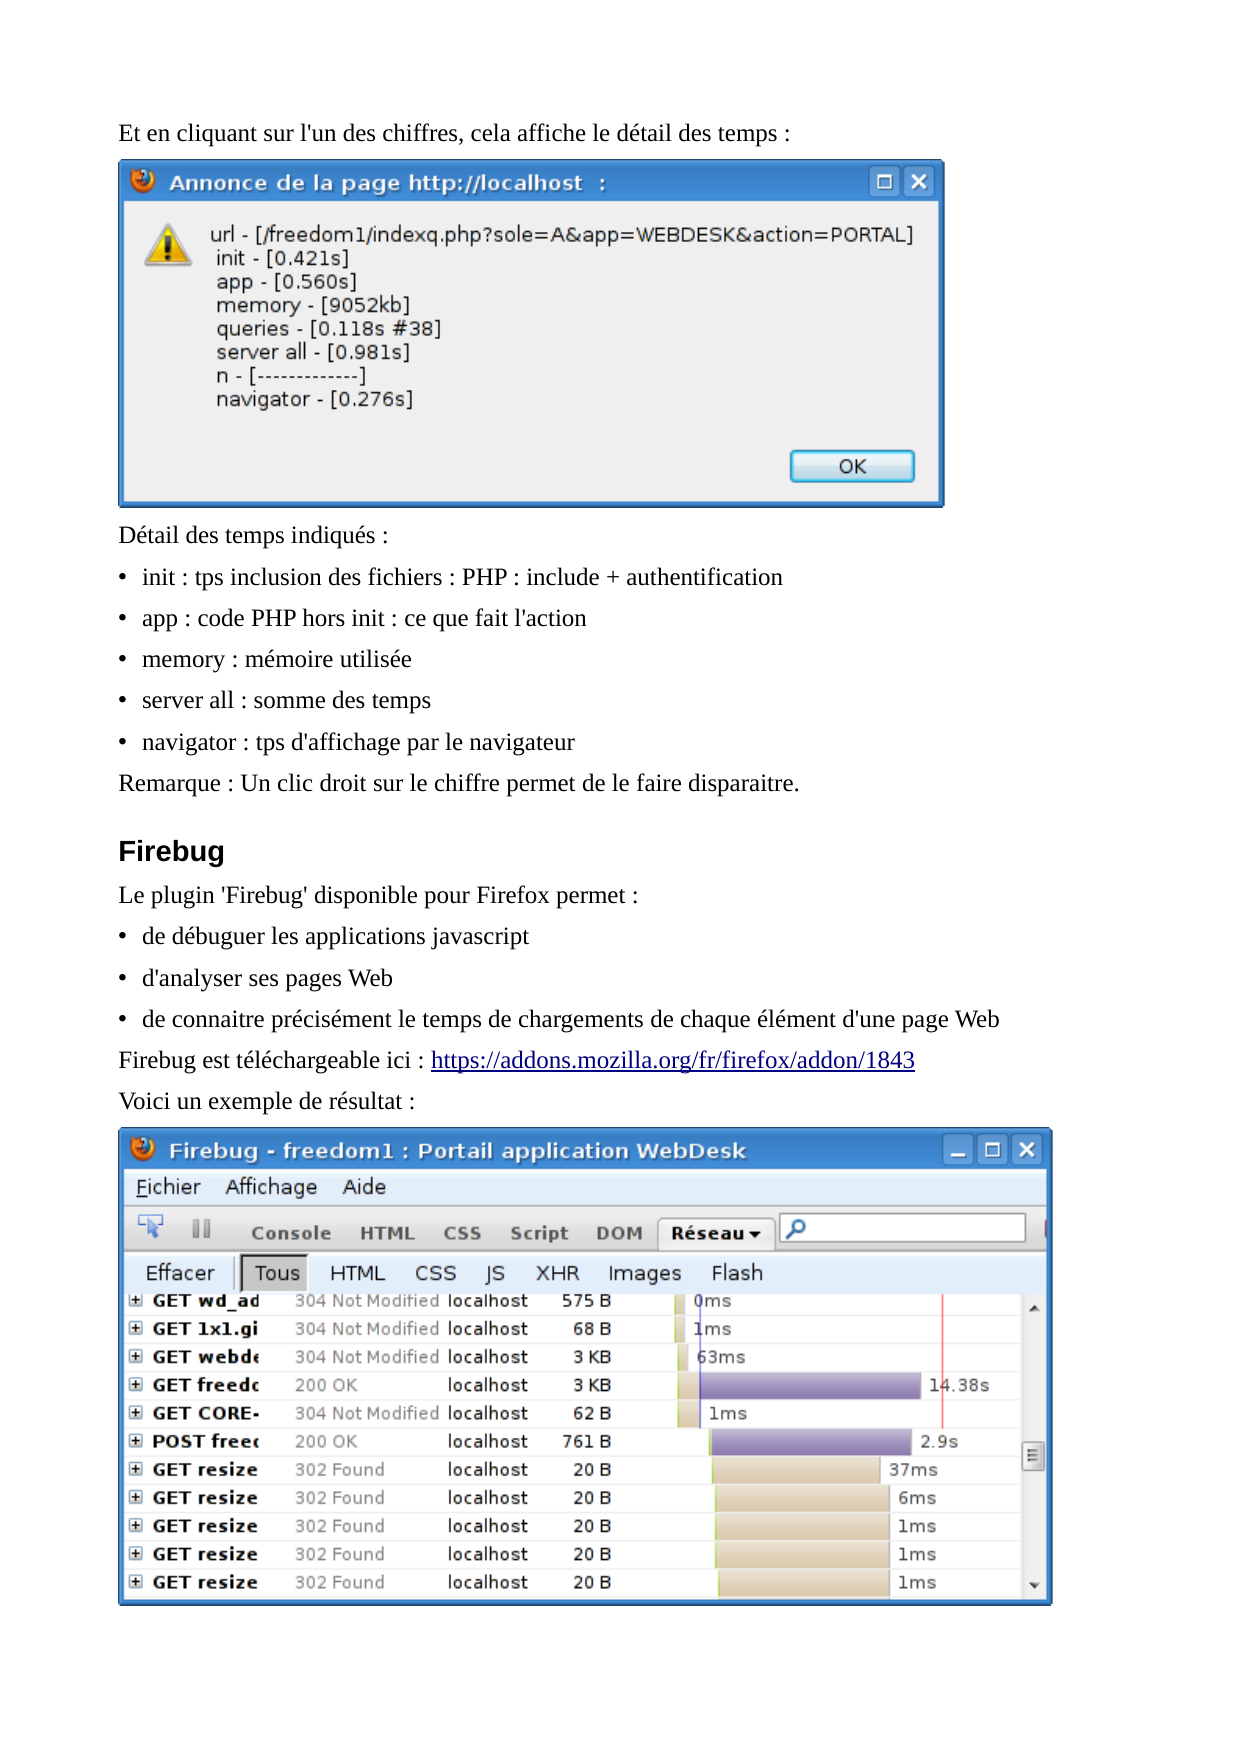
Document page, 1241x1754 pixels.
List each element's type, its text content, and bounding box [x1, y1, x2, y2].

list de connaitre précisément le temps de chargements de chaque élément d'une page Web [118, 1004, 1122, 1033]
text Le plugin 'Firebug' disponible pour Firefox permet : [118, 880, 1122, 909]
list d'analyser ses pages Web [118, 963, 1122, 991]
text Voici un exemple de résultat : [118, 1086, 1122, 1115]
text Firebug est téléchargeable ici : https://addons.mozilla.org/fr/firefox/addon/1843 [118, 1045, 1122, 1074]
list app : code PHP hors init : ce que fait l'action [118, 603, 1122, 632]
list de débuguer les applications javascript [118, 921, 1122, 950]
subtitle Firebug [118, 834, 1122, 868]
picture [118, 159, 945, 508]
text Détail des temps indiqués : [118, 520, 1122, 549]
list navigator : tps d'affichage par le navigateur [118, 727, 1122, 755]
list memory : mémoire utilisée [118, 644, 1122, 673]
picture [118, 1127, 1053, 1606]
text Remarque : Un clic droit sur le chiffre permet de le faire disparaitre. [118, 768, 1122, 797]
text Et en cliquant sur l'un des chiffres, cela affiche le détail des temps : [118, 118, 1122, 147]
list server all : somme des temps [118, 685, 1122, 714]
list init : tps inclusion des fichiers : PHP : include + authentification [118, 562, 1122, 590]
